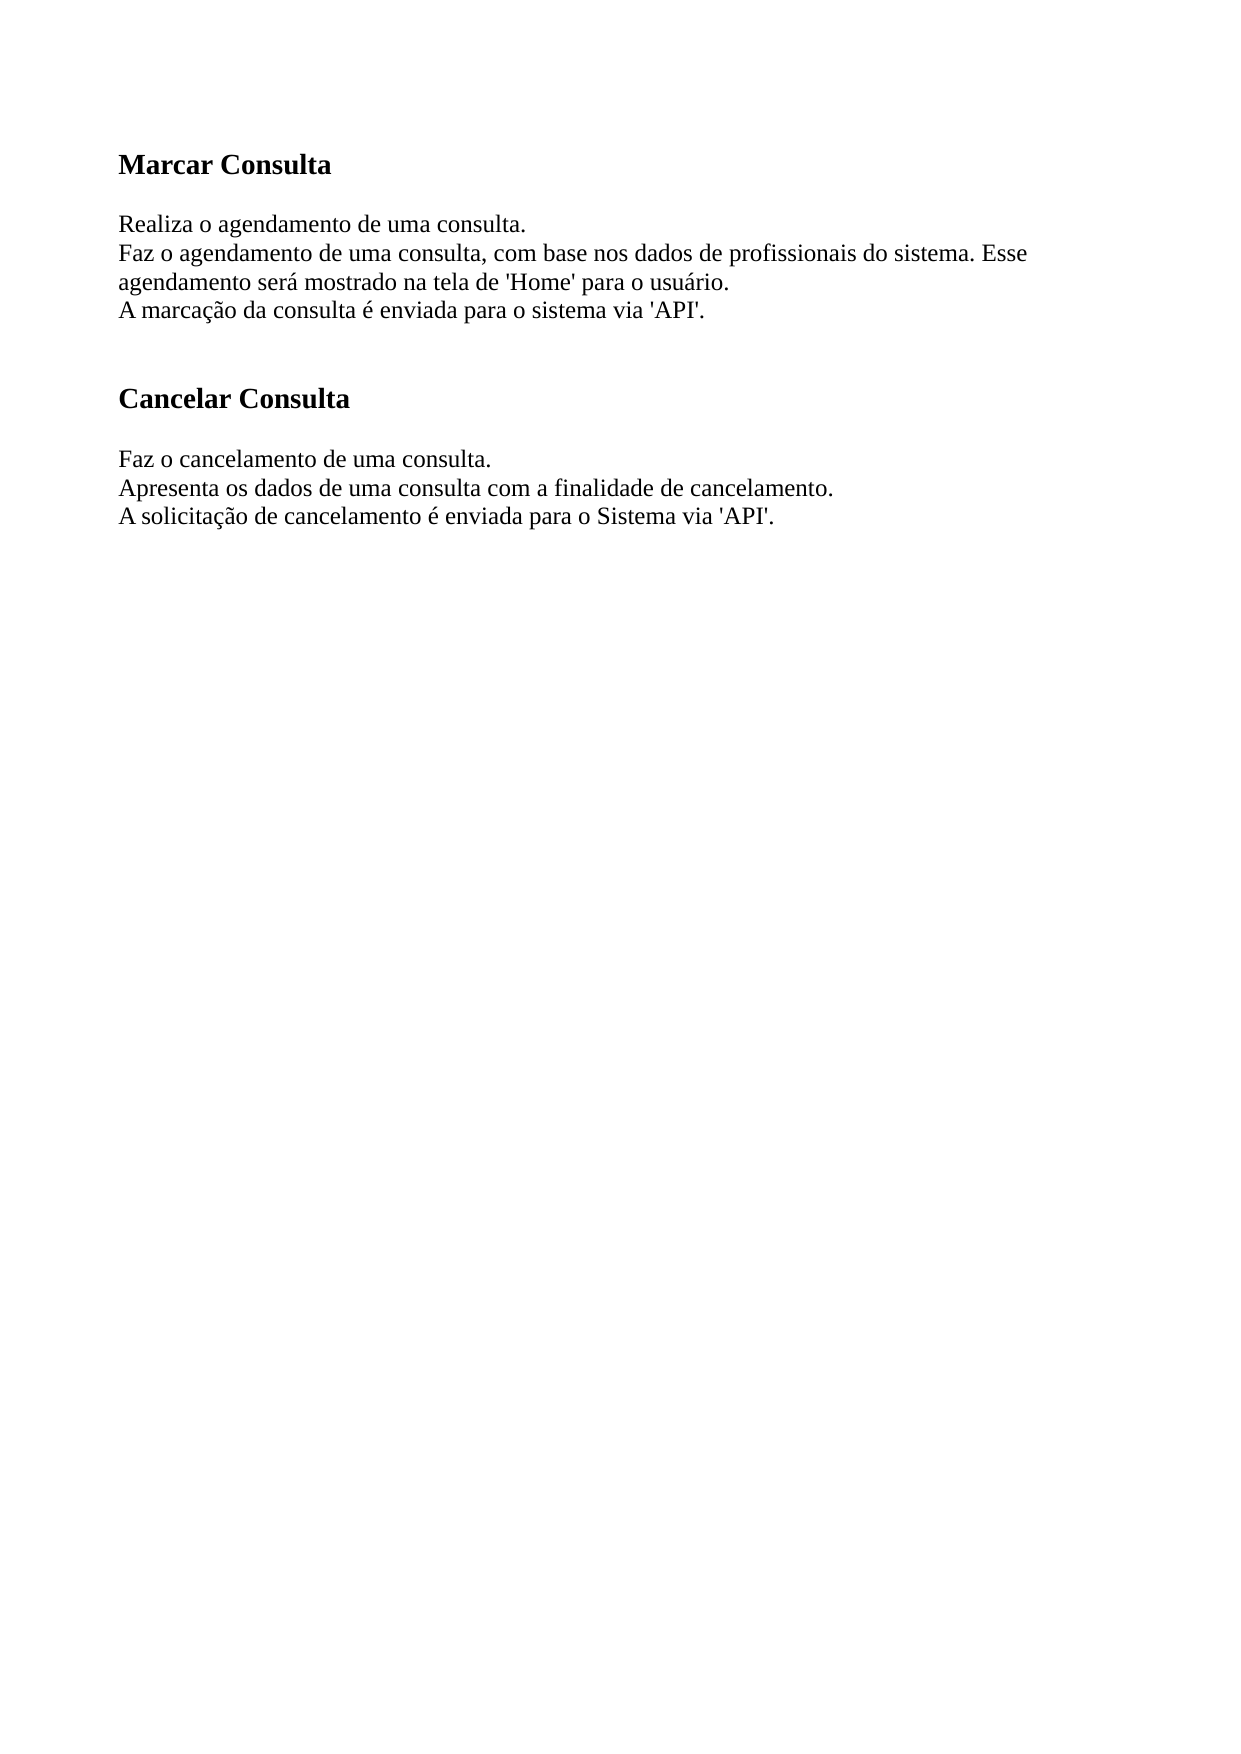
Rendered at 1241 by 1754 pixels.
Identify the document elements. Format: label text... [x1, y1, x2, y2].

text Apresenta os dados de uma consulta com a finalidade de cancelamento. [118, 473, 1122, 501]
text Cancelar Consulta [118, 382, 1122, 415]
text A solicitação de cancelamento é enviada para o Sistema via 'API'. [118, 501, 1122, 530]
text Marcar Consulta [118, 147, 1122, 180]
text A marcação da consulta é enviada para o sistema via 'API'. [118, 295, 1122, 324]
text Realiza o agendamento de uma consulta. [118, 209, 1122, 238]
text Faz o cancelamento de uma consulta. [118, 444, 1122, 473]
text Faz o agendamento de uma consulta, com base nos dados de profissionais do sistema. Esse agendamento será mostrado na tela de 'Home' para o usuário. [118, 238, 1122, 295]
